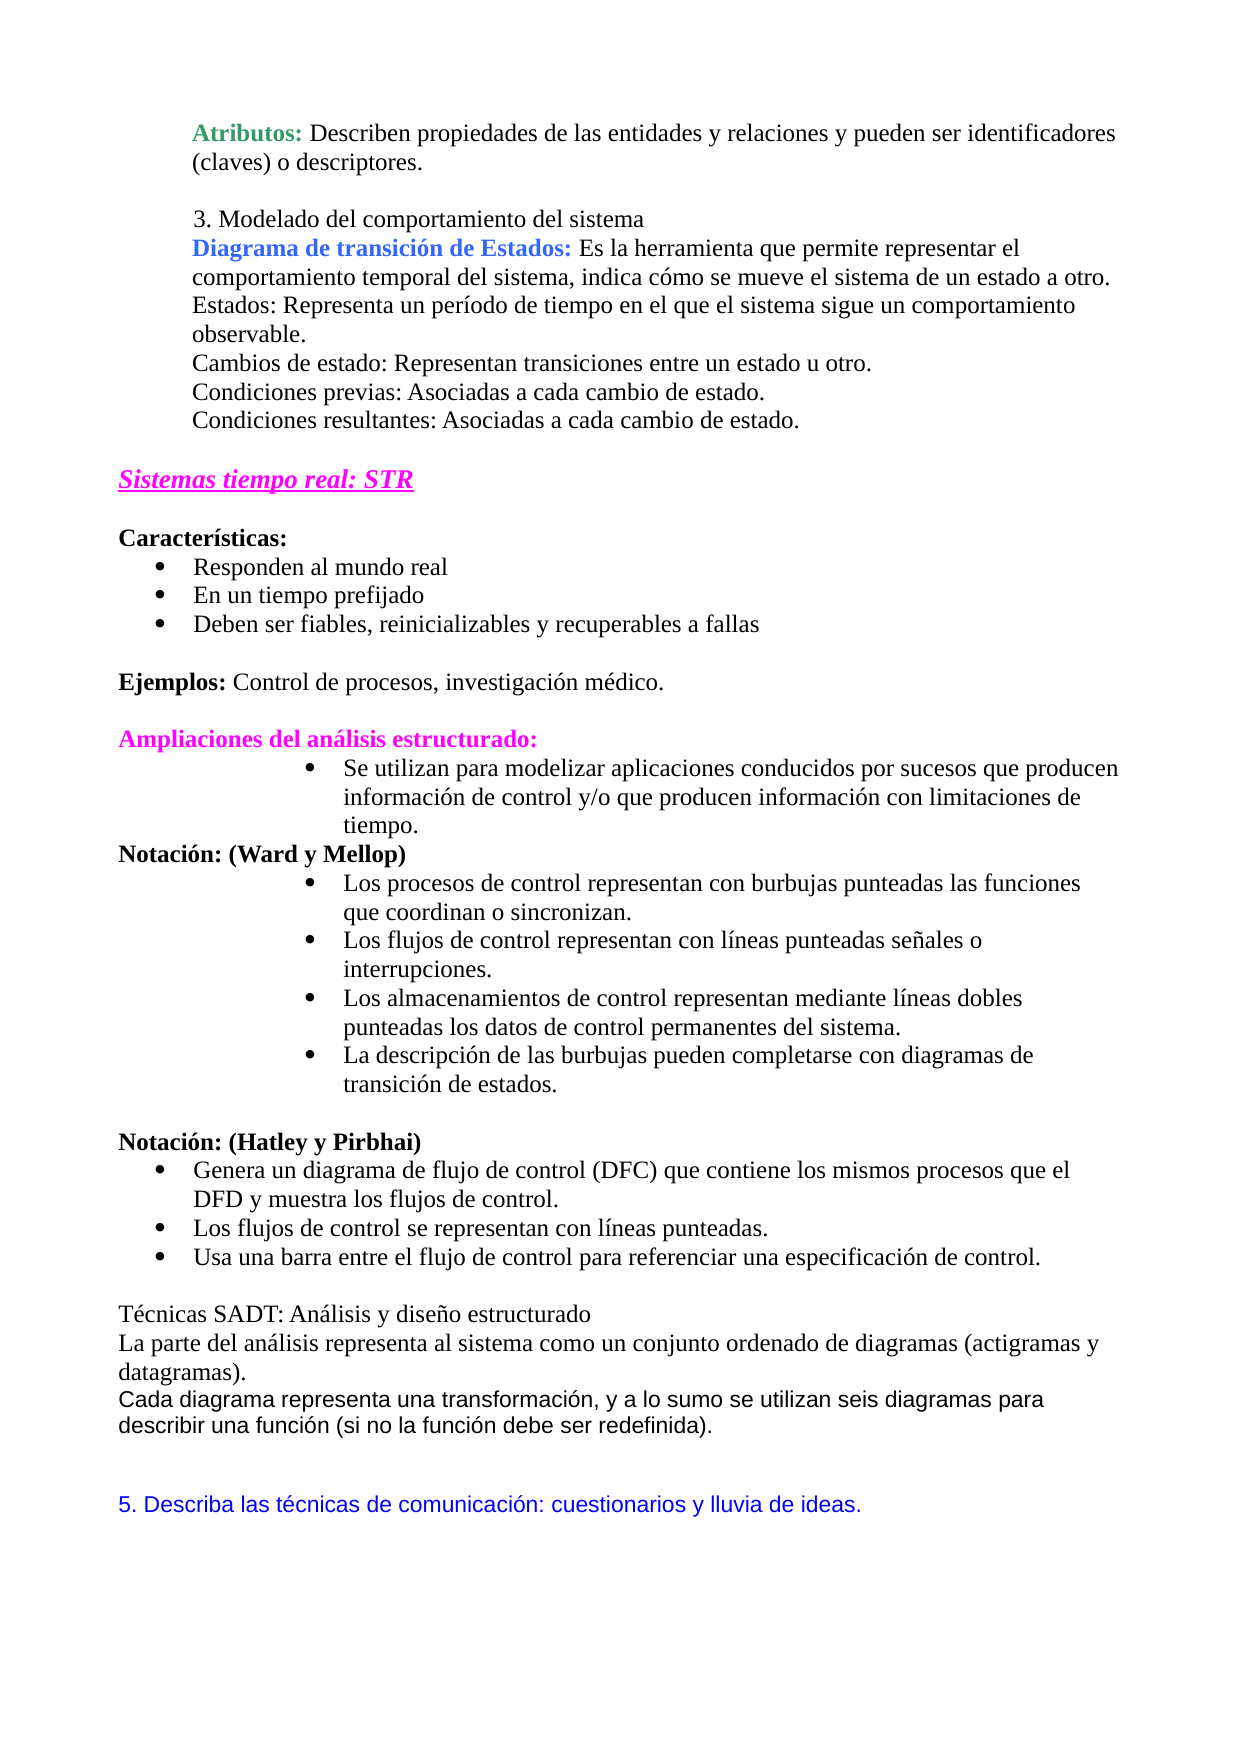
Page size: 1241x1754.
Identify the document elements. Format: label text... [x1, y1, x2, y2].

text 5. Describa las técnicas de comunicación: cuestionarios y lluvia de ideas. [118, 1491, 1122, 1517]
text Condiciones resultantes: Asociadas a cada cambio de estado. [156, 406, 1122, 434]
text La parte del análisis representa al sistema como un conjunto ordenado de diagramas (actigramas y datagramas). [118, 1328, 1122, 1386]
text Diagrama de transición de Estados: Es la herramienta que permite representar el comportamiento temporal del sistema, indica cómo se mueve el sistema de un estado a otro. [192, 233, 1122, 291]
list Se utilizan para modelizar aplicaciones conducidos por sucesos que producen información de control y/o que producen información con limitaciones de tiempo. [306, 753, 1122, 839]
list Los procesos de control representan con burbujas punteadas las funciones que coordinan o sincronizan. [306, 868, 1122, 926]
text Notación: (Ward y Mellop) [118, 839, 1122, 868]
text 3. Modelado del comportamiento del sistema [193, 204, 1122, 233]
list Los almacenamientos de control representan mediante líneas dobles punteadas los datos de control permanentes del sistema. [306, 983, 1122, 1041]
list Los flujos de control representan con líneas punteadas señales o interrupciones. [306, 926, 1122, 983]
text Atributos: Describen propiedades de las entidades y relaciones y pueden ser identificadores (claves) o descriptores. [192, 118, 1122, 176]
list Usa una barra entre el flujo de control para referenciar una especificación de control. [156, 1242, 1122, 1271]
text Notación: (Hatley y Pirbhai) [118, 1127, 1122, 1156]
text Sistemas tiempo real: STR [118, 463, 1122, 494]
list En un tiempo prefijado [156, 581, 1122, 609]
text Técnicas SADT: Análisis y diseño estructurado [118, 1299, 1122, 1328]
text Cambios de estado: Representan transiciones entre un estado u otro. [156, 348, 1122, 377]
list Genera un diagrama de flujo de control (DFC) que contiene los mismos procesos que el DFD y muestra los flujos de control. [156, 1156, 1122, 1213]
list Deben ser fiables, reinicializables y recuperables a fallas [156, 609, 1122, 638]
list La descripción de las burbujas pueden completarse con diagramas de transición de estados. [306, 1041, 1122, 1098]
text Condiciones previas: Asociadas a cada cambio de estado. [156, 377, 1122, 406]
list Responden al mundo real [156, 552, 1122, 581]
text Estados: Representa un período de tiempo en el que el sistema sigue un comportamiento observable. [192, 291, 1122, 348]
text Ejemplos: Control de procesos, investigación médico. [118, 667, 1122, 696]
list Los flujos de control se representan con líneas punteadas. [156, 1213, 1122, 1242]
text Características: [118, 523, 1122, 552]
text Ampliaciones del análisis estructurado: [118, 724, 1122, 753]
text Cada diagrama representa una transformación, y a lo sumo se utilizan seis diagramas para describir una función (si no la función debe ser redefinida). [118, 1386, 1122, 1438]
